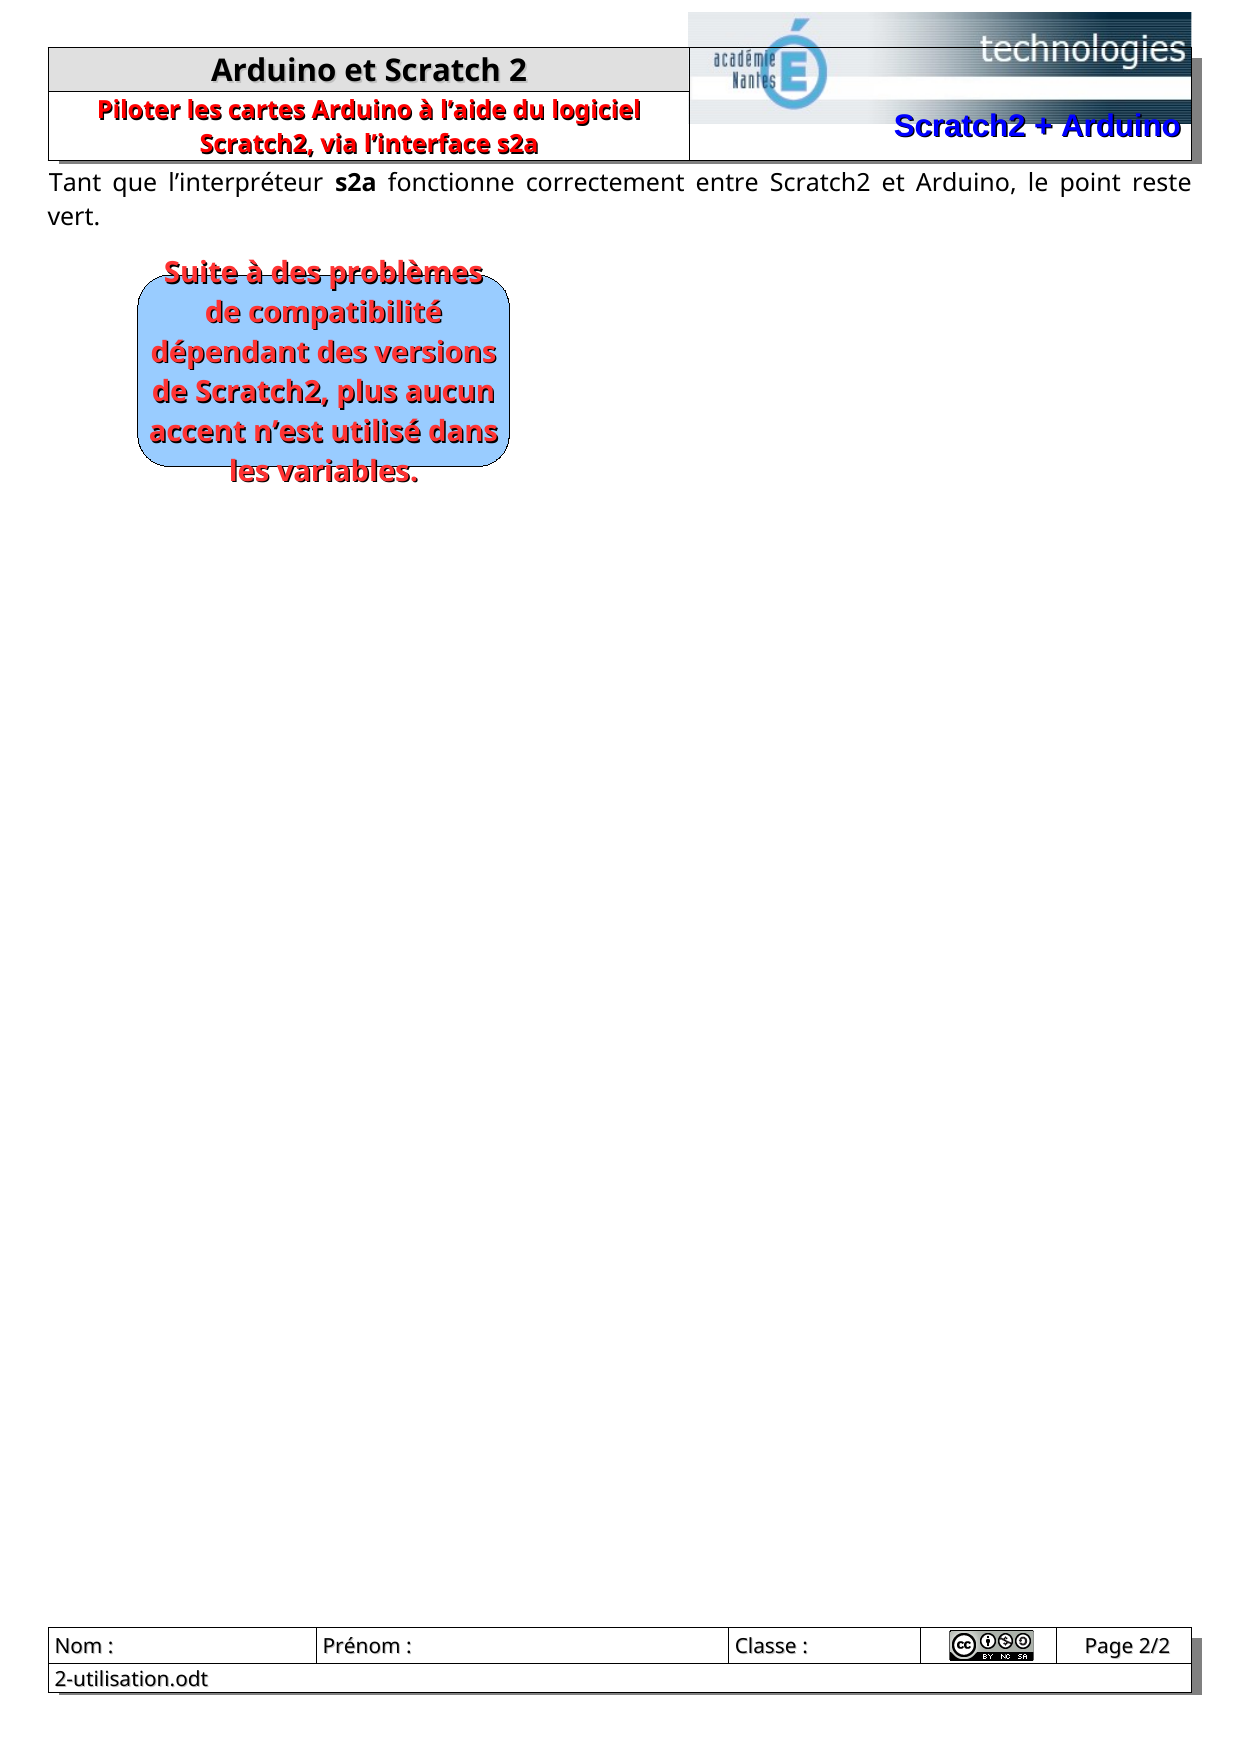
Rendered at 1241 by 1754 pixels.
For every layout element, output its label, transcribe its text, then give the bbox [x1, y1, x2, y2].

picture [690, 48, 1191, 124]
picture [688, 12, 1192, 47]
picture [949, 1630, 1034, 1661]
text Tant que l’interpréteur s2a fonctionne correctement entre Scratch2 et Arduino, le point reste vert. [47, 164, 1193, 233]
